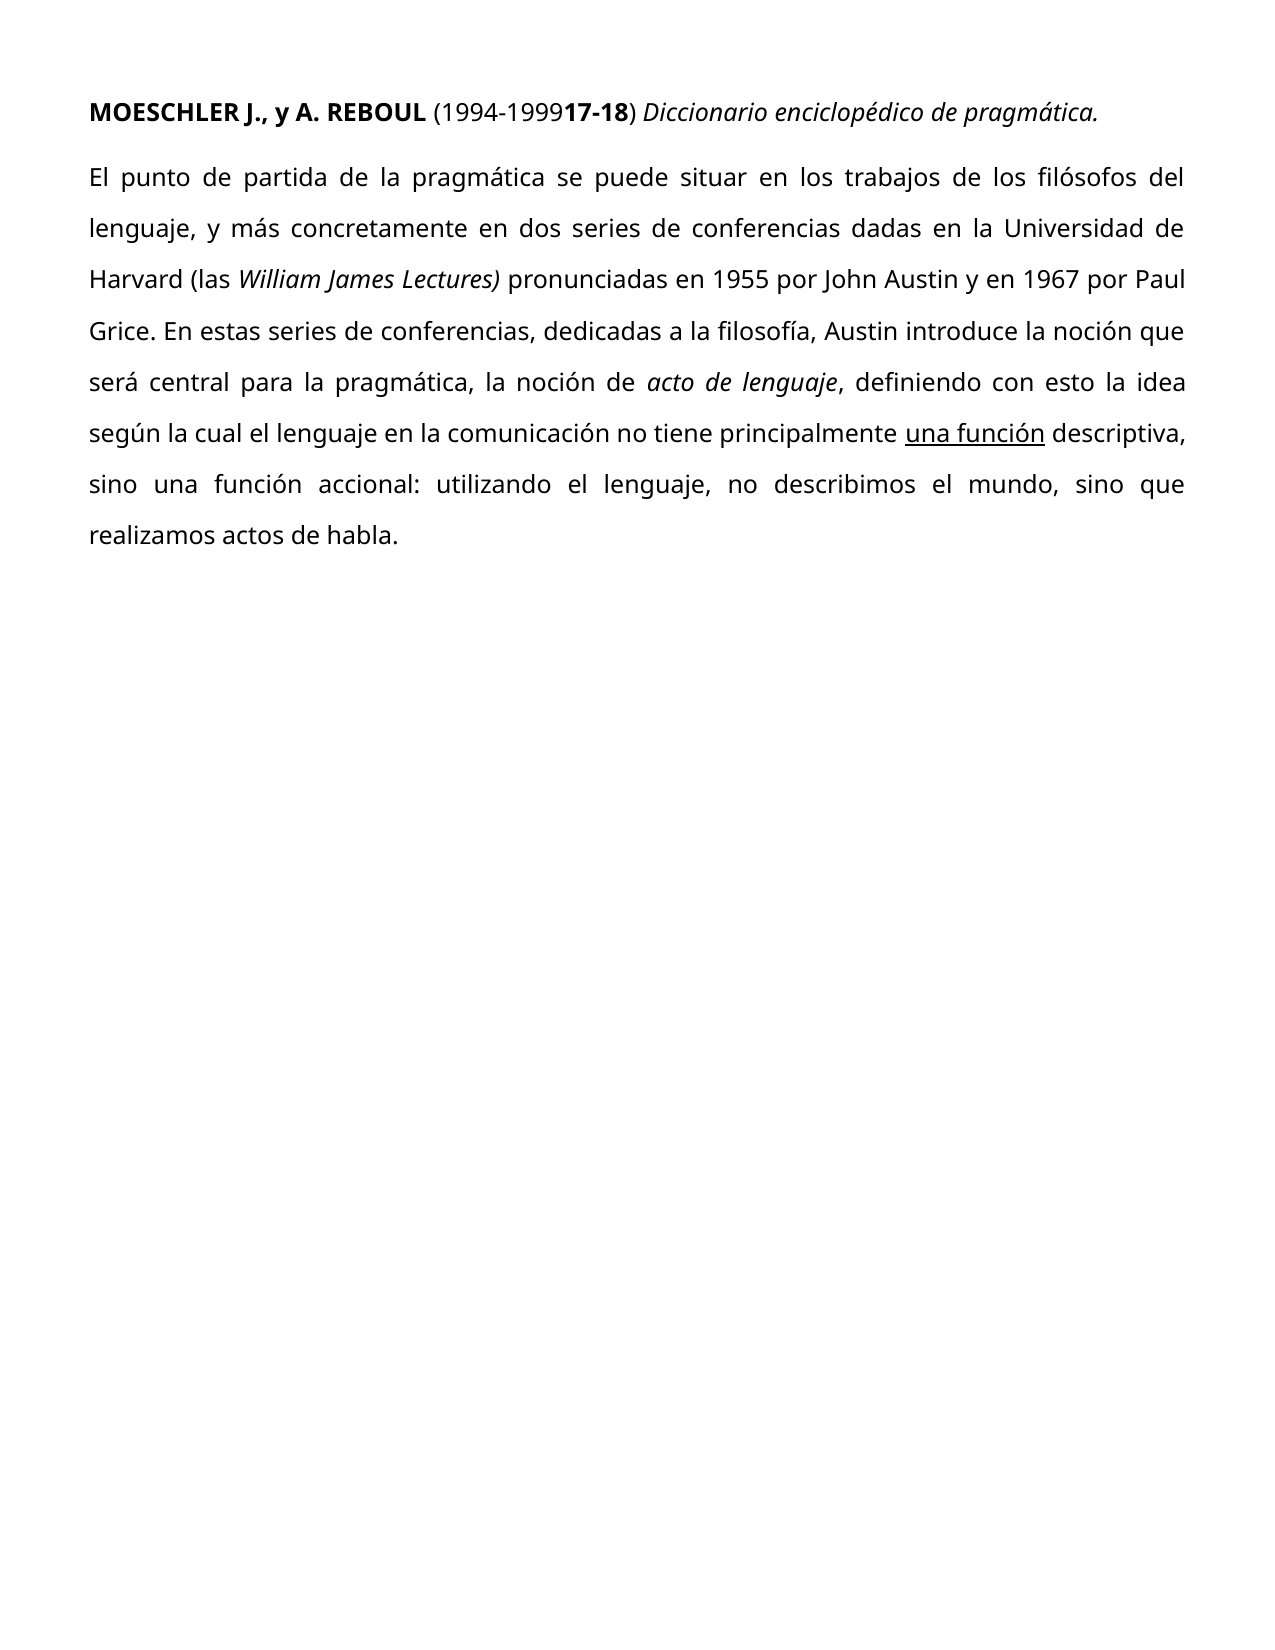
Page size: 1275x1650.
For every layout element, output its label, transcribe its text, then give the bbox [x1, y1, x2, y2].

text MOESCHLER J., y A. REBOUL (1994-199917-18) Diccionario enciclopédico de pragmática. [88, 94, 1186, 128]
text El punto de partida de la pragmática se puede situar en los trabajos de los filósofos del lenguaje, y más concretamente en dos series de conferencias dadas en la Universidad de Harvard (las William James Lectures) pronunciadas en 1955 por John Austin y en 1967 por Paul Grice. En estas series de conferencias, dedicadas a la filosofía, Austin introduce la noción que será central para la pragmática, la noción de acto de lenguaje, definiendo con esto la idea según la cual el lenguaje en la comunicación no tiene principalmente una función descriptiva, sino una función accional: utilizando el lenguaje, no describimos el mundo, sino que realizamos actos de habla. [88, 160, 1186, 551]
